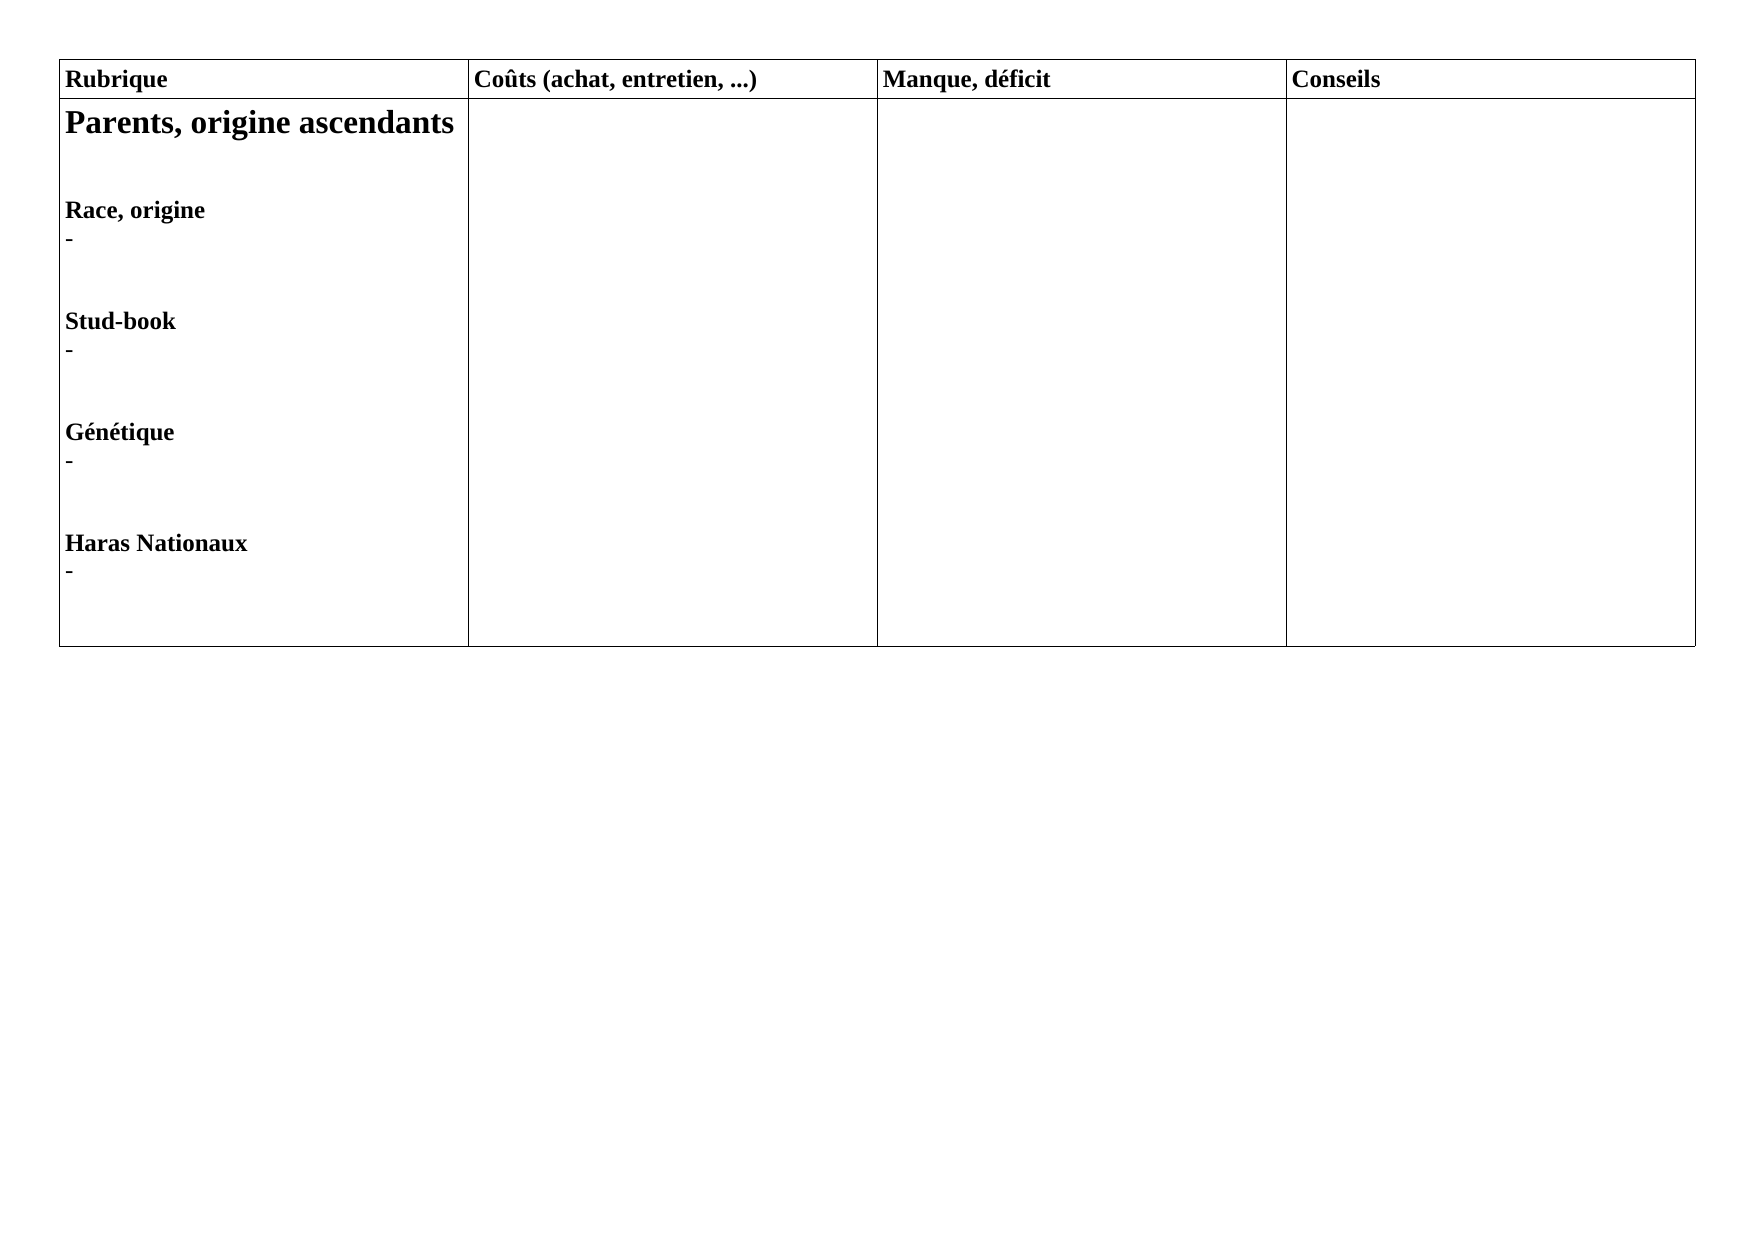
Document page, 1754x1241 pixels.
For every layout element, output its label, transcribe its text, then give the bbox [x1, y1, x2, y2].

table_cell Parents, origine ascendants Race, origine - Stud-book - Génétique - Haras Nationaux - [60, 99, 468, 646]
table_header Manque, déficit [878, 60, 1286, 98]
table_header Coûts (achat, entretien, ...) [469, 60, 877, 98]
table_header Conseils [1287, 60, 1695, 98]
table_cell [1287, 99, 1695, 646]
table_cell [469, 99, 877, 646]
table_header Rubrique [60, 60, 468, 98]
table_cell [878, 99, 1286, 646]
